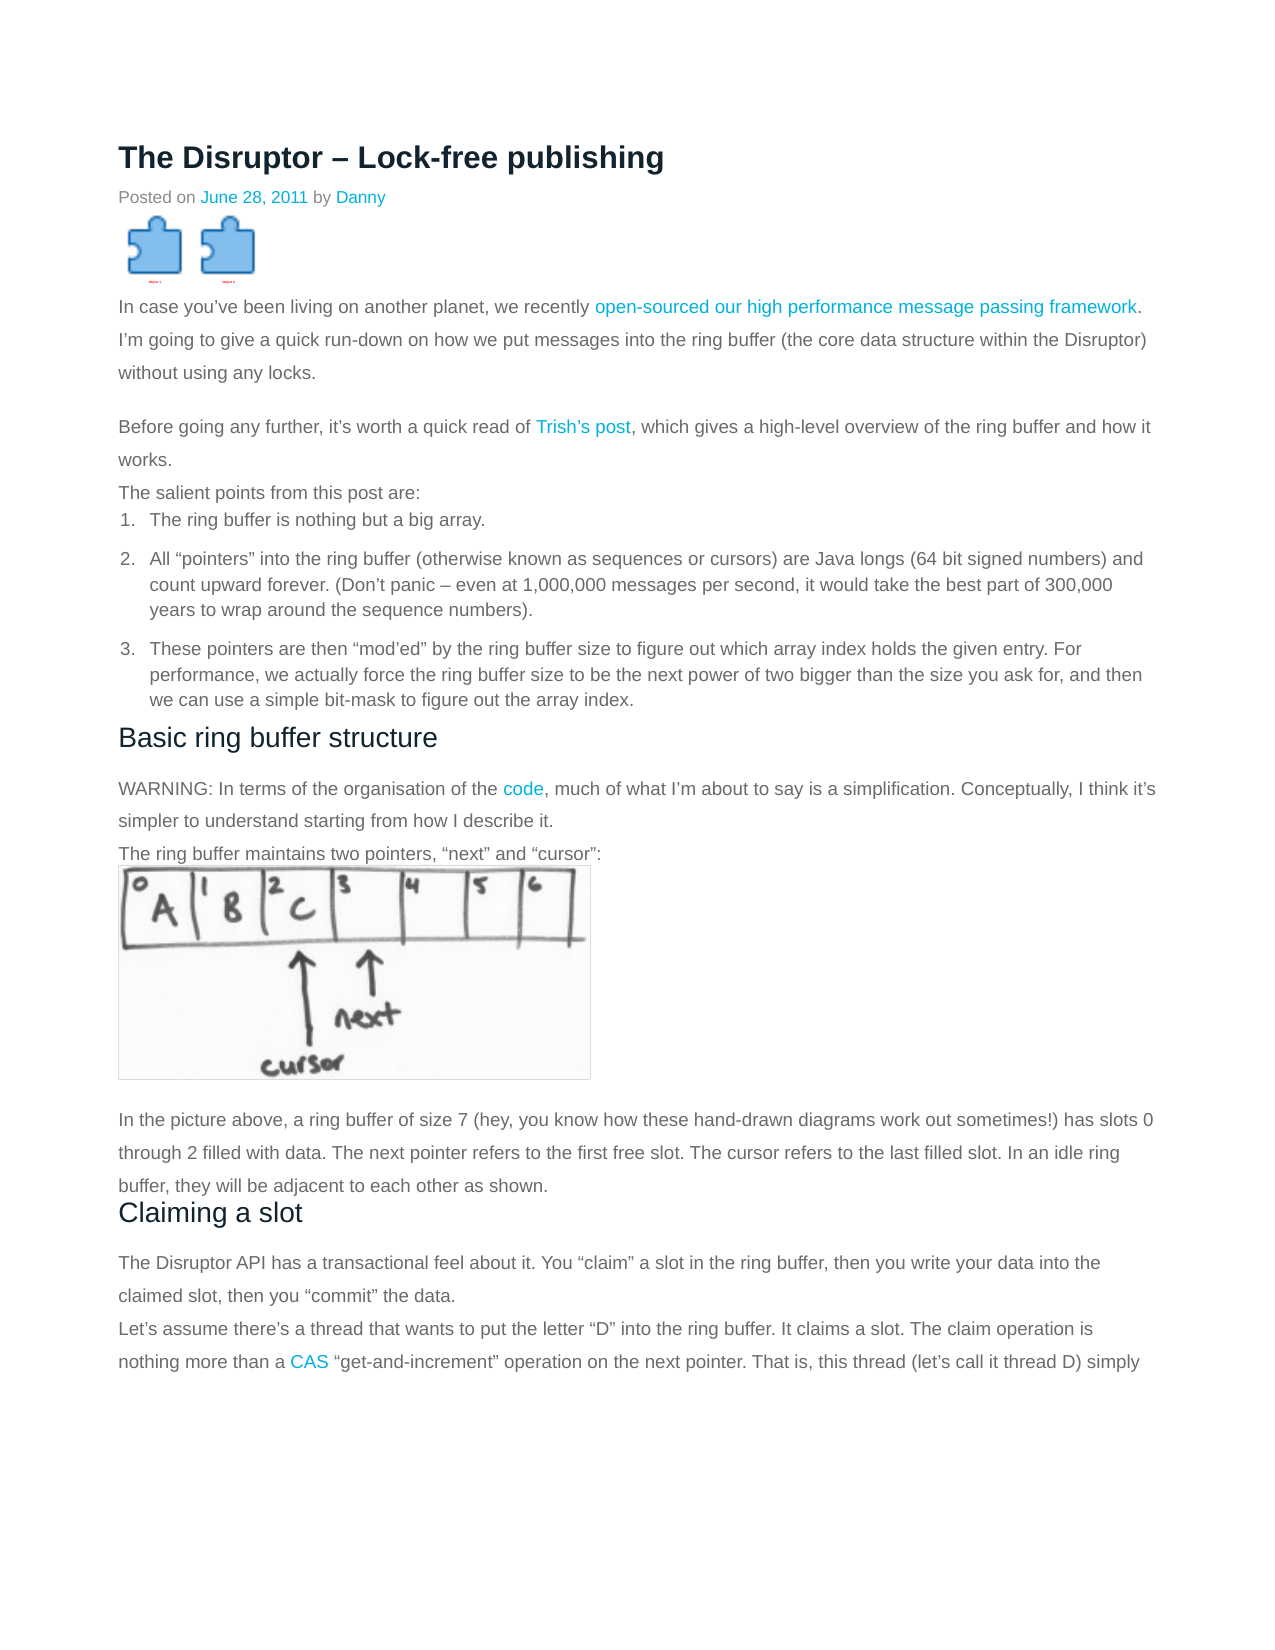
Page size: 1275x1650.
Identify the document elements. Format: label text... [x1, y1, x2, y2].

subtitle Basic ring buffer structure [118, 721, 1157, 754]
text The ring buffer maintains two pointers, “next” and “cursor”: [118, 832, 1157, 865]
text WARNING: In terms of the organisation of the code, much of what I’m about to say is a simplification. Conceptually, I think it’s simpler to understand starting from how I describe it. [118, 766, 1157, 832]
text The Disruptor API has a transactional feel about it. You “claim” a slot in the ring buffer, then you write your data into the claimed slot, then you “commit” the data. [118, 1241, 1157, 1306]
text Let’s assume there’s a thread that wants to put the letter “D” into the ring buffer. It claims a slot. The claim operation is nothing more than a CAS “get-and-increment” operation on the next pointer. That is, this thread (let’s call it thread D) simply [118, 1306, 1157, 1372]
text Posted on June 28, 2011 by Danny [118, 187, 1157, 207]
subtitle The Disruptor – Lock-free publishing [118, 139, 1157, 175]
subtitle Claiming a slot [118, 1196, 1157, 1228]
text In the picture above, a ring buffer of size 7 (hey, you know how these hand-drawn diagrams work out sometimes!) has slots 0 through 2 filled with data. The next pointer refers to the first free slot. The cursor refers to the last filled slot. In an idle ring buffer, they will be adjacent to each other as shown. [118, 1097, 1157, 1196]
text The salient points from this post are: [118, 470, 1157, 503]
picture [119, 866, 590, 1079]
list These pointers are then “mod’ed” by the ring buffer size to figure out which array index holds the given entry. For performance, we actually force the ring buffer size to be the next power of two bigger than the size you ask for, and then we can use a simple bit-mask to figure out the array index. [149, 638, 1157, 711]
text I’m going to give a quick run-down on how we put messages into the ring buffer (the core data structure within the Disruptor) without using any locks. Before going any further, it’s worth a quick read of Trish’s post, which gives a high-level overview of the ring buffer and how it works. [118, 317, 1157, 470]
list The ring buffer is nothing but a big array. [149, 509, 1157, 531]
text In case you’ve been living on another planet, we recently open-sourced our high performance message passing framework. [118, 284, 1157, 317]
list All “pointers” into the ring buffer (otherwise known as sequences or cursors) are Java longs (64 bit signed numbers) and count upward forever. (Don’t panic – even at 1,000,000 messages per second, it would take the best part of 300,000 years to wrap around the sequence numbers). [149, 548, 1157, 621]
